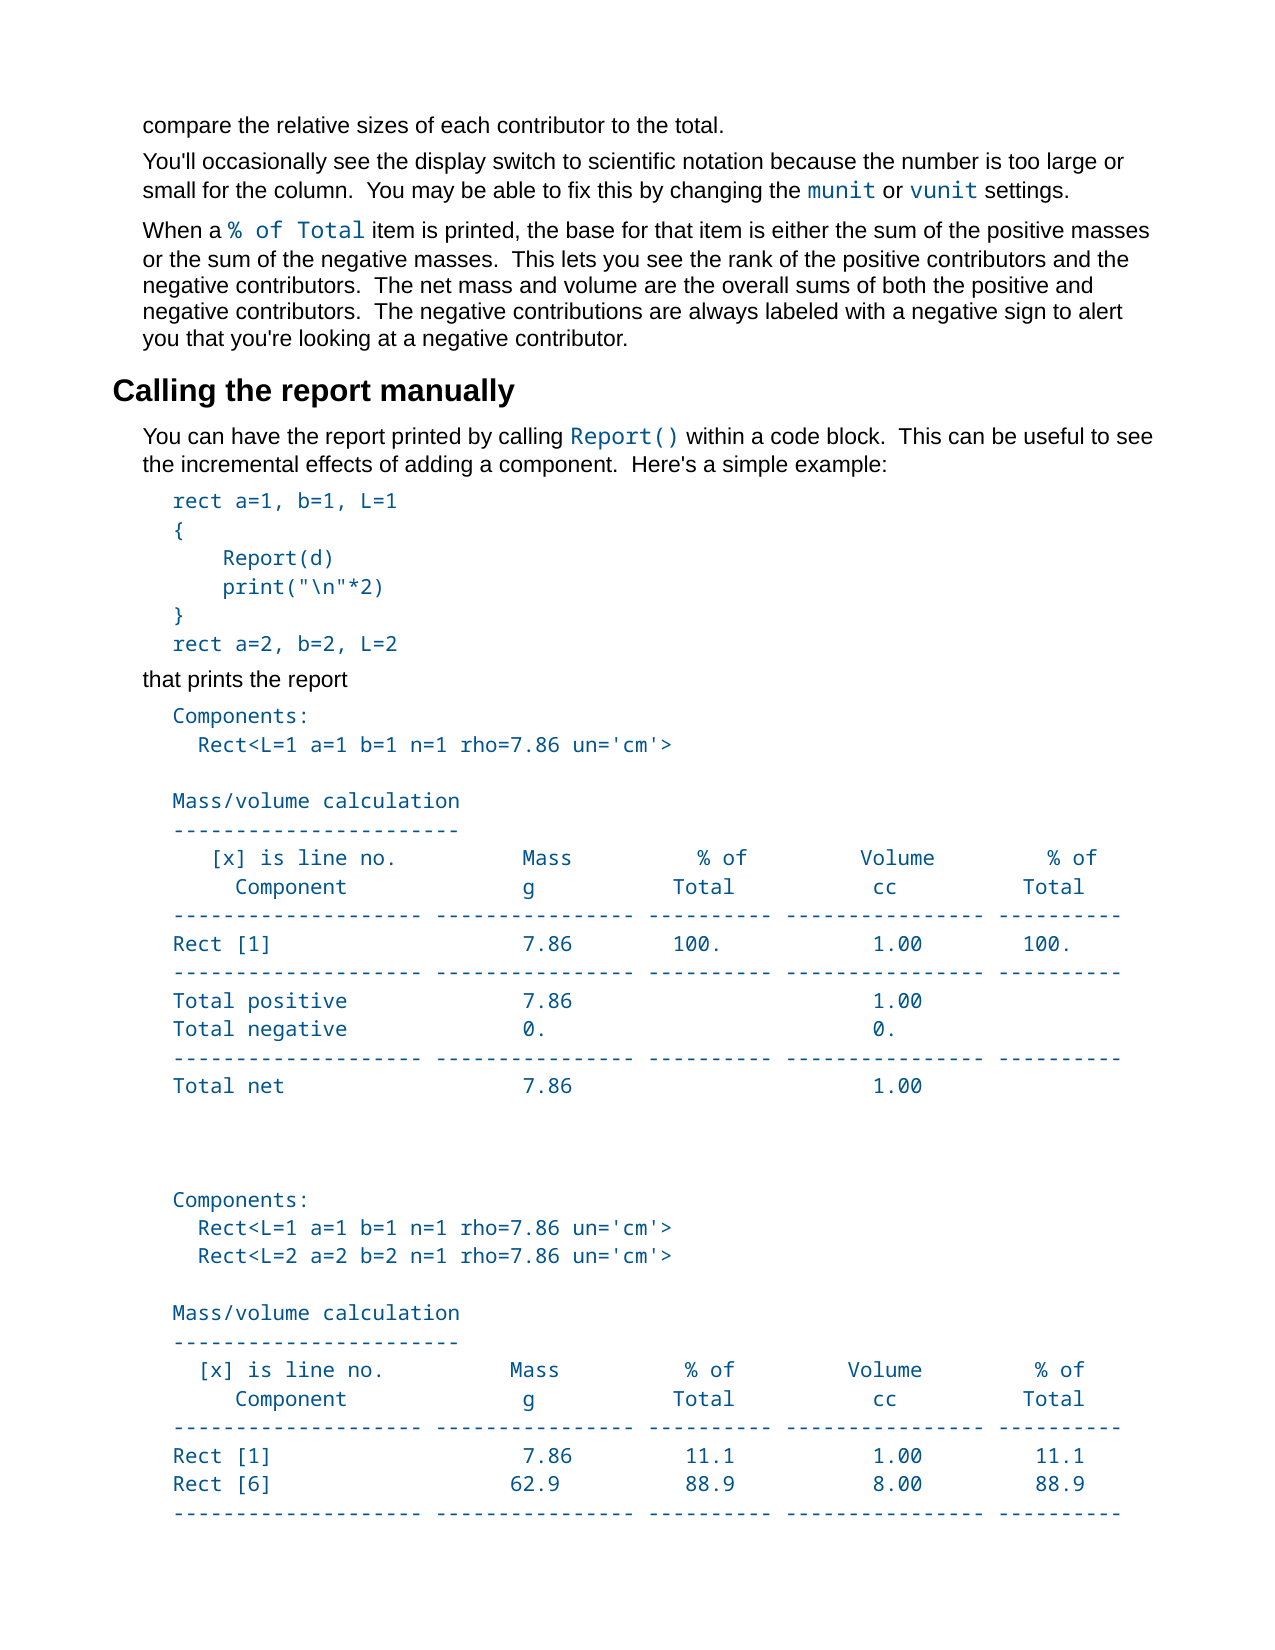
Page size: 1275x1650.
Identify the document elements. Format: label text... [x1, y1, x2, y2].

text -------------------- ---------------- ---------- ---------------- ---------- [172, 900, 1162, 929]
text rect a=1, b=1, L=1 [172, 486, 1162, 515]
text -------------------- ---------------- ---------- ---------------- ---------- [172, 1043, 1162, 1071]
text print("\n"*2) [172, 572, 1162, 600]
text Total positive 7.86 1.00 [172, 986, 1162, 1014]
text Components: [172, 701, 1162, 730]
text } [172, 600, 1162, 629]
text { [172, 515, 1162, 543]
text Rect [1] 7.86 11.1 1.00 11.1 [172, 1441, 1162, 1469]
text -------------------- ---------------- ---------- ---------------- ---------- [172, 957, 1162, 986]
text Component g Total cc Total [172, 1384, 1162, 1412]
text Total negative 0. 0. [172, 1014, 1162, 1043]
text Rect<L=1 a=1 b=1 n=1 rho=7.86 un='cm'> [172, 1213, 1162, 1242]
text Rect<L=1 a=1 b=1 n=1 rho=7.86 un='cm'> [172, 730, 1162, 758]
text You'll occasionally see the display switch to scientific notation because the number is too large or small for the column. You may be able to fix this by changing the munit or vunit settings. [142, 148, 1162, 205]
text Mass/volume calculation [172, 787, 1162, 815]
text compare the relative sizes of each contributor to the total. [142, 112, 1162, 139]
text Total net 7.86 1.00 [172, 1071, 1162, 1099]
text When a % of Total item is printed, the base for that item is either the sum of the positive masses or the sum of the negative masses. This lets you see the rank of the positive contributors and the negative contributors. The net mass and volume are the overall sums of both the positive and negative contributors. The negative contributions are always labeled with a negative sign to alert you that you're looking at a negative contributor. [142, 214, 1162, 351]
text ----------------------- [172, 815, 1162, 843]
text Report(d) [172, 543, 1162, 572]
text -------------------- ---------------- ---------- ---------------- ---------- [172, 1412, 1162, 1441]
text Rect [1] 7.86 100. 1.00 100. [172, 929, 1162, 957]
text Component g Total cc Total [172, 872, 1162, 900]
text [x] is line no. Mass % of Volume % of [172, 1355, 1162, 1384]
text ----------------------- [172, 1327, 1162, 1355]
subtitle Calling the report manually [112, 372, 1162, 408]
text -------------------- ---------------- ---------- ---------------- ---------- [172, 1498, 1162, 1526]
text Components: [172, 1185, 1162, 1213]
text You can have the report printed by calling Report() within a code block. This can be useful to see the incremental effects of adding a component. Here's a simple example: [142, 420, 1162, 477]
text Mass/volume calculation [172, 1298, 1162, 1327]
text [x] is line no. Mass % of Volume % of [172, 843, 1162, 872]
text rect a=2, b=2, L=2 [172, 629, 1162, 657]
text Rect [6] 62.9 88.9 8.00 88.9 [172, 1469, 1162, 1498]
text that prints the report [142, 666, 1162, 692]
text Rect<L=2 a=2 b=2 n=1 rho=7.86 un='cm'> [172, 1242, 1162, 1270]
